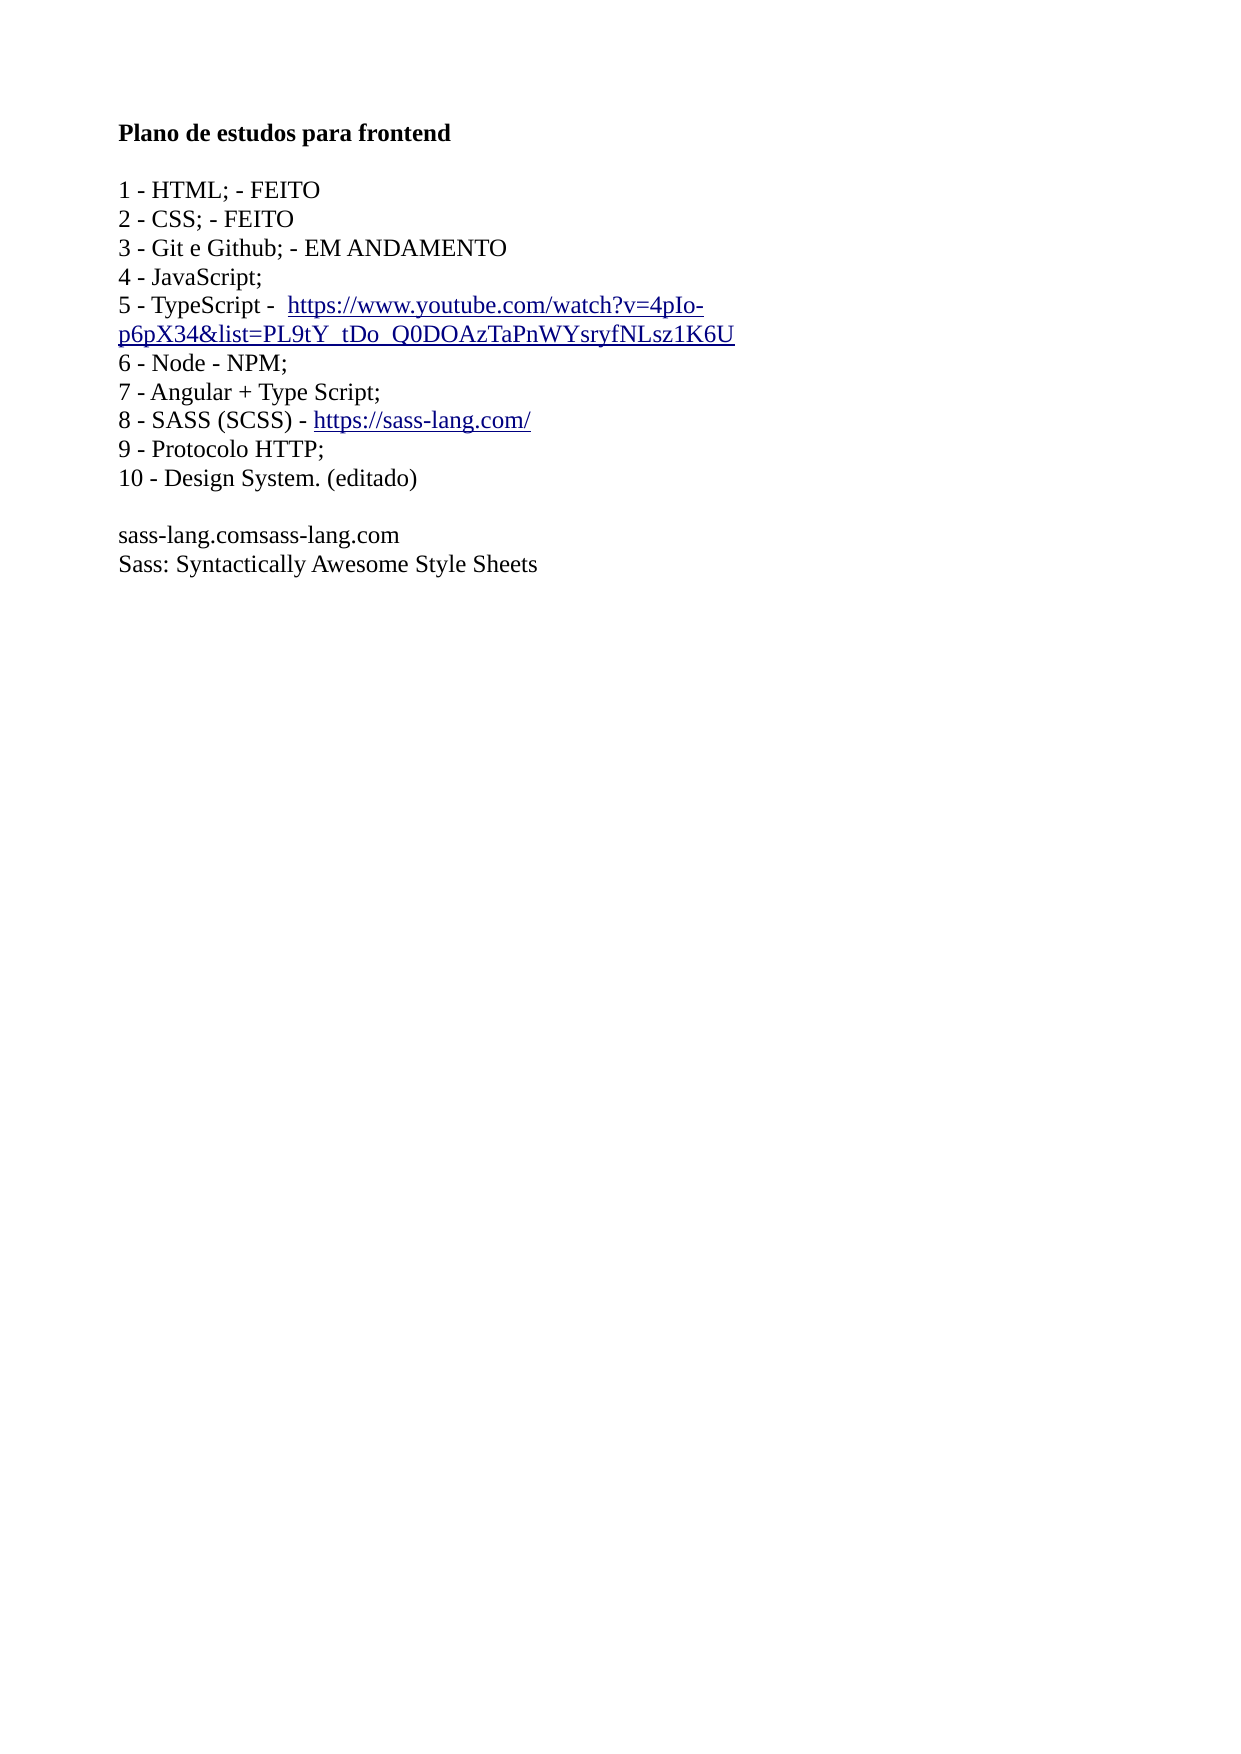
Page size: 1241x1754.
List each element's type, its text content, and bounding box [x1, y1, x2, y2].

text 8 - SASS (SCSS) - https://sass-lang.com/ [118, 406, 1122, 434]
text 1 - HTML; - FEITO [118, 176, 1122, 204]
text sass-lang.comsass-lang.com [118, 521, 1122, 549]
text Plano de estudos para frontend [118, 118, 1122, 147]
text 2 - CSS; - FEITO [118, 204, 1122, 233]
text 6 - Node - NPM; [118, 348, 1122, 377]
text Sass: Syntactically Awesome Style Sheets [118, 549, 1122, 578]
text 5 - TypeScript - https://www.youtube.com/watch?v=4pIo-p6pX34&list=PL9tY_tDo_Q0DOAzTaPnWYsryfNLsz1K6U [118, 291, 1122, 348]
text 7 - Angular + Type Script; [118, 377, 1122, 406]
text 3 - Git e Github; - EM ANDAMENTO [118, 233, 1122, 262]
text 4 - JavaScript; [118, 262, 1122, 291]
text 10 - Design System. (editado) [118, 463, 1122, 492]
text 9 - Protocolo HTTP; [118, 434, 1122, 463]
